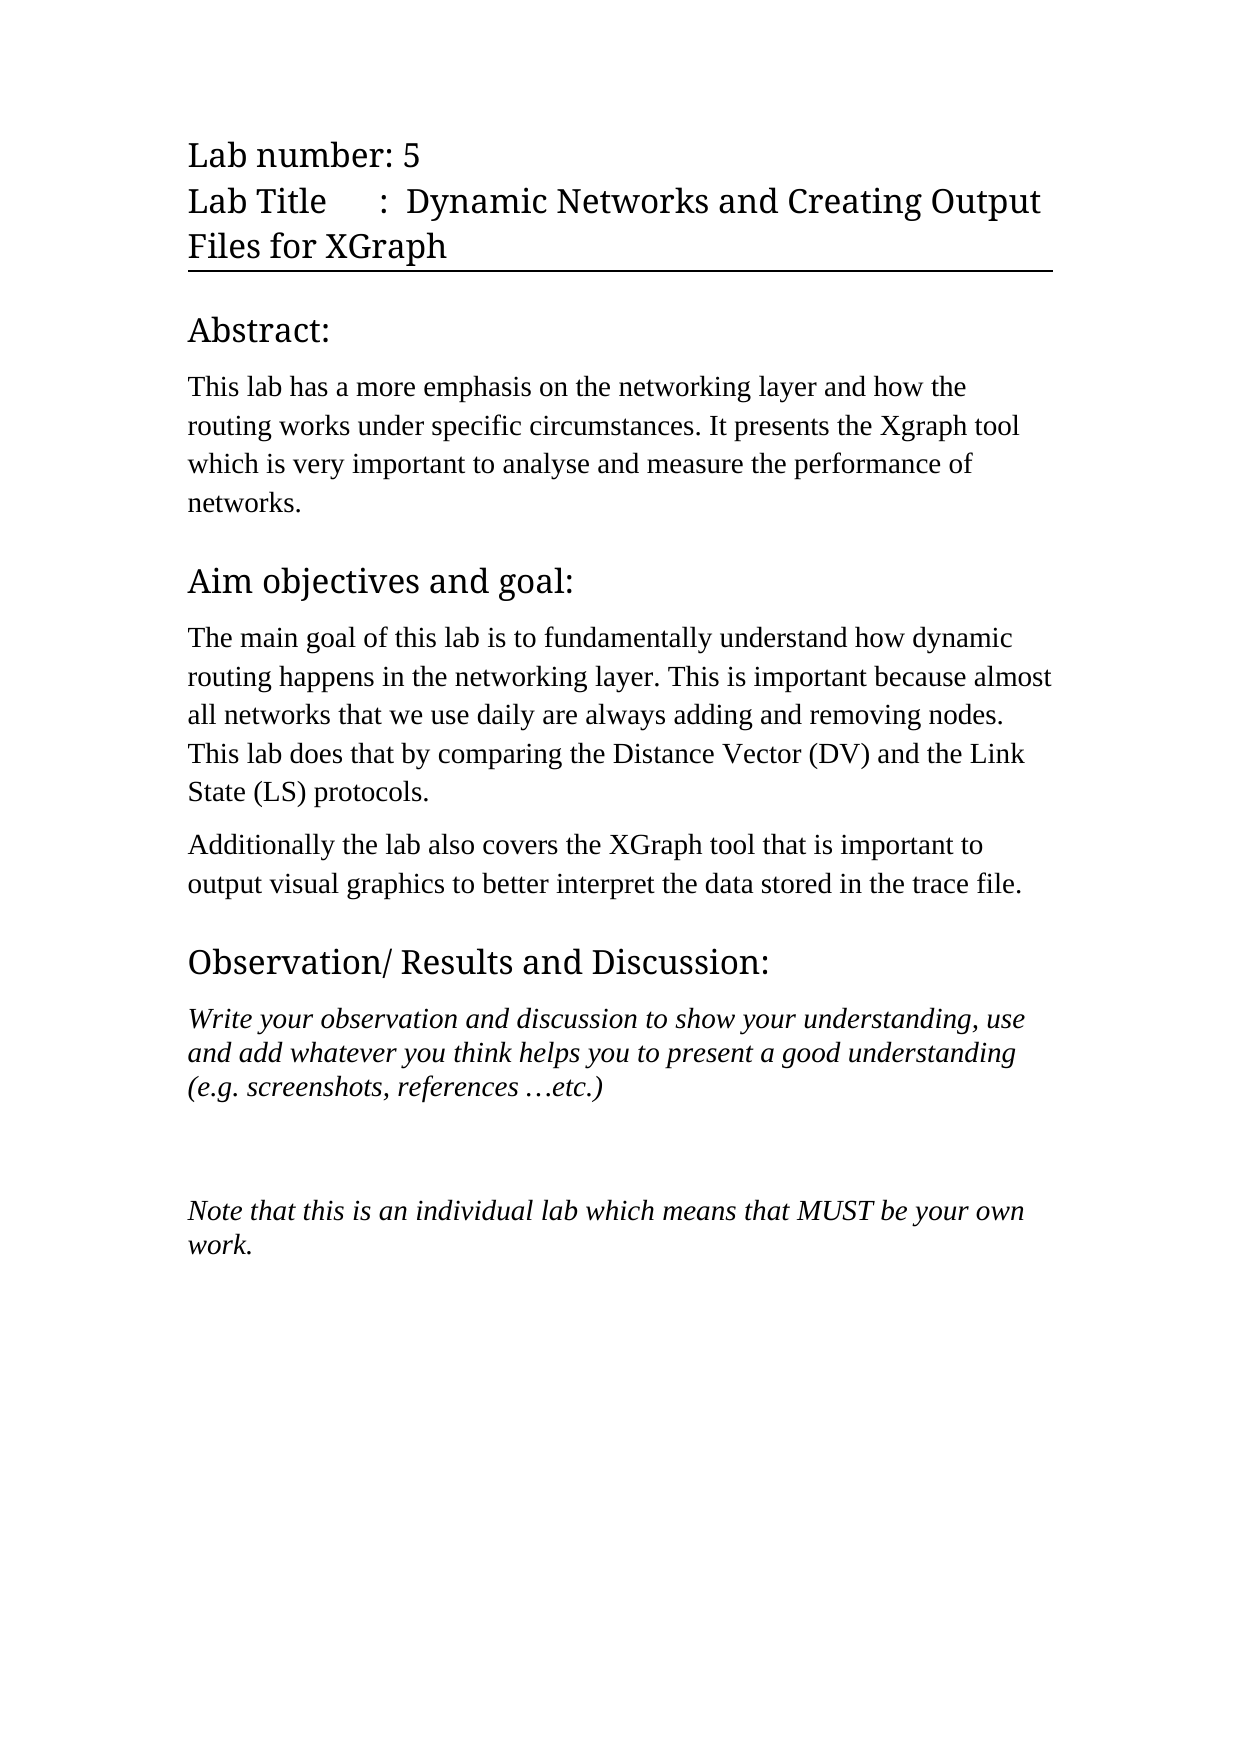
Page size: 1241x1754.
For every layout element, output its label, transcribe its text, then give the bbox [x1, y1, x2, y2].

subtitle Aim objectives and goal: [187, 558, 1053, 603]
text Note that this is an individual lab which means that MUST be your own work. [187, 1193, 1053, 1260]
text Lab number: 5 [187, 132, 1053, 178]
subtitle Observation/ Results and Discussion: [187, 939, 1053, 984]
subtitle Abstract: [187, 306, 1053, 352]
text Lab Title : Dynamic Networks and Creating Output Files for XGraph [187, 178, 1053, 272]
text This lab has a more emphasis on the networking layer and how the routing works under specific circumstances. It presents the Xgraph tool which is very important to analyse and measure the performance of networks. [187, 369, 1053, 518]
text The main goal of this lab is to fundamentally understand how dynamic routing happens in the networking layer. This is important because almost all networks that we use daily are always adding and removing nodes. This lab does that by comparing the Distance Vector (DV) and the Link State (LS) protocols. [187, 620, 1053, 808]
text Additionally the lab also covers the XGraph tool that is important to output visual graphics to better interpret the data stored in the trace file. [187, 827, 1053, 899]
text Write your observation and discussion to show your understanding, use and add whatever you think helps you to present a good understanding (e.g. screenshots, references …etc.) [187, 1002, 1053, 1102]
